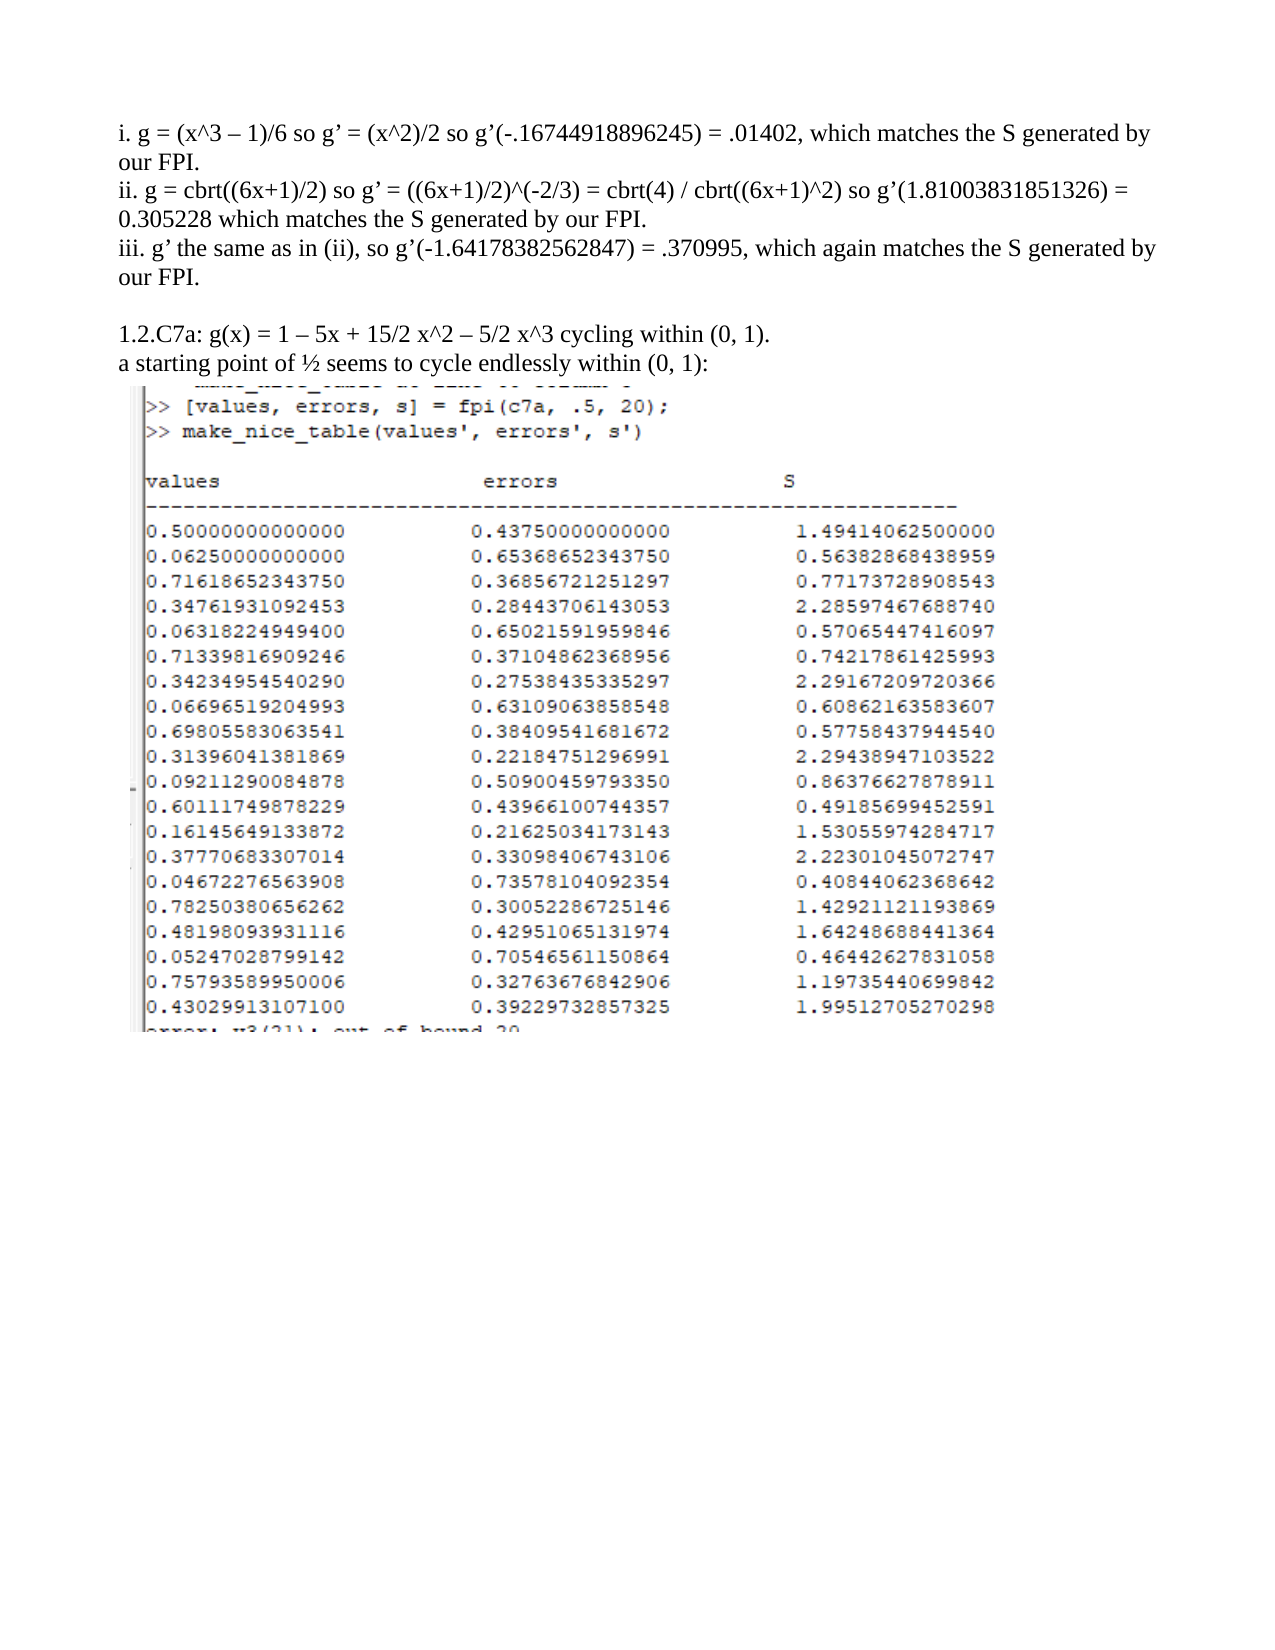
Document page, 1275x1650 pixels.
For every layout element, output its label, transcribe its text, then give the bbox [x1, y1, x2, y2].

text a starting point of ½ seems to cycle endlessly within (0, 1): [118, 348, 1157, 377]
text ii. g = cbrt((6x+1)/2) so g’ = ((6x+1)/2)^(-2/3) = cbrt(4) / cbrt((6x+1)^2) so g’(1.81003831851326) = 0.305228 which matches the S generated by our FPI. [118, 176, 1157, 233]
text iii. g’ the same as in (ii), so g’(-1.64178382562847) = .370995, which again matches the S generated by our FPI. [118, 233, 1157, 291]
text i. g = (x^3 – 1)/6 so g’ = (x^2)/2 so g’(-.16744918896245) = .01402, which matches the S generated by our FPI. [118, 118, 1157, 176]
text 1.2.C7a: g(x) = 1 – 5x + 15/2 x^2 – 5/2 x^3 cycling within (0, 1). [118, 319, 1157, 348]
